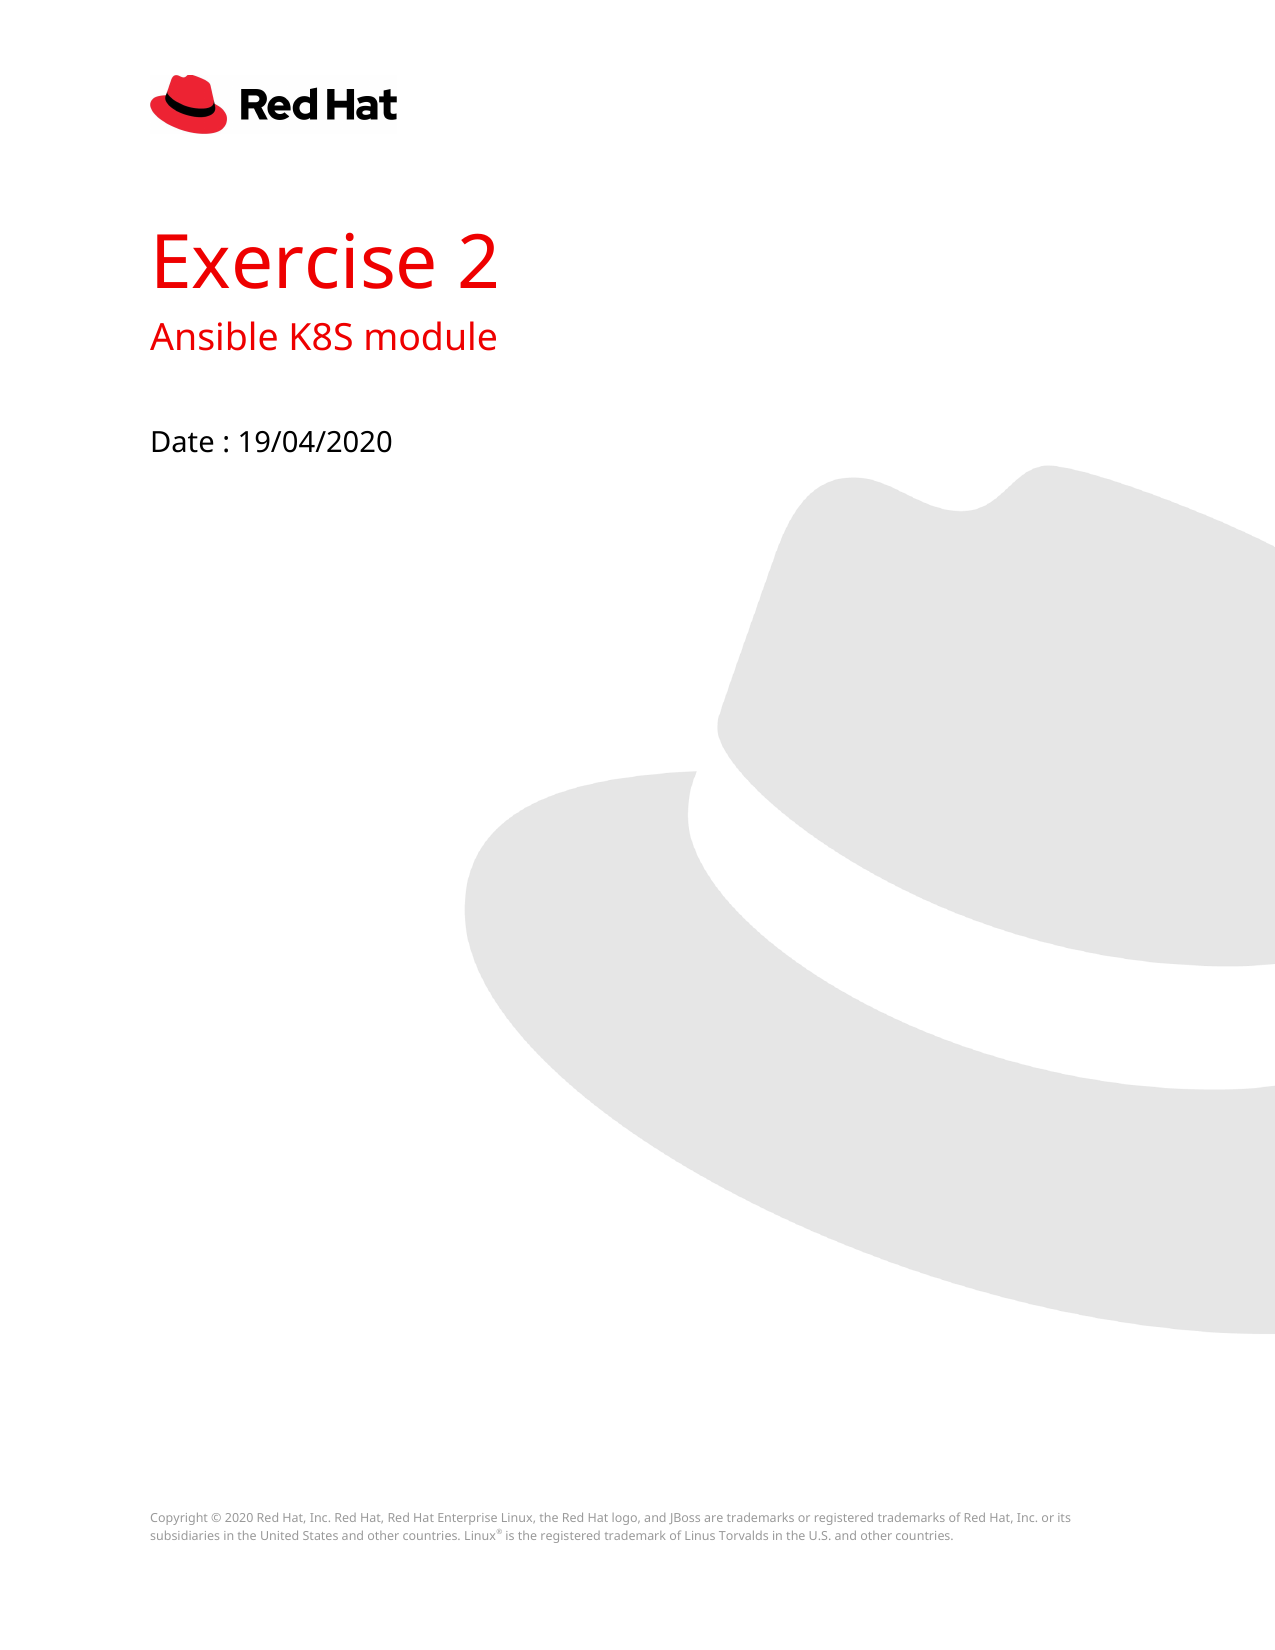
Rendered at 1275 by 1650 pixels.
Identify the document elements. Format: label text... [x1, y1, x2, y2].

subtitle Ansible K8S module [150, 311, 1125, 362]
title Exercise 2 [150, 208, 1125, 311]
picture [445, 1042, 1275, 1355]
picture [150, 75, 397, 134]
text Date : 19/04/2020 [150, 422, 1125, 461]
